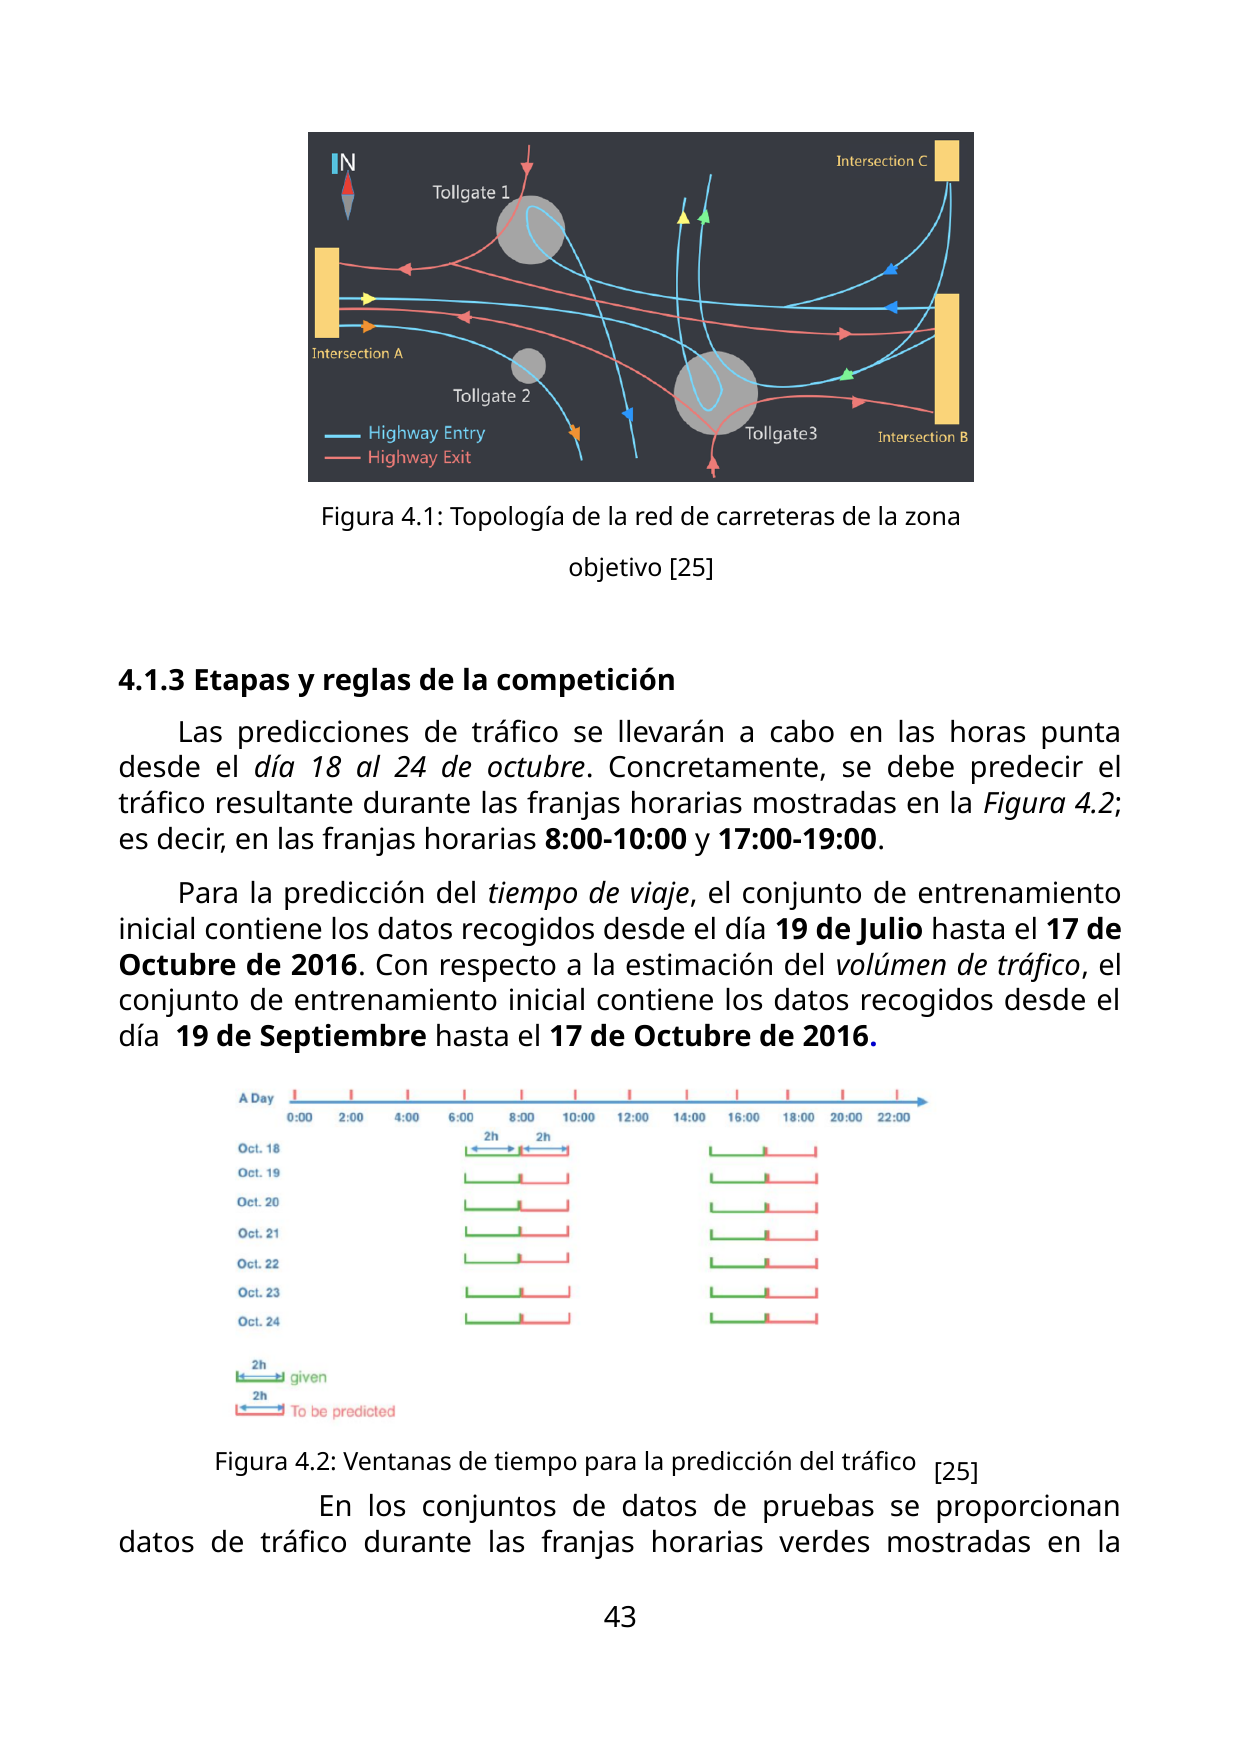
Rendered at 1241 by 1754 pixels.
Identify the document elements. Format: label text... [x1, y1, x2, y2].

subtitle Etapas y reglas de la competición [118, 659, 1122, 698]
text Las predicciones de tráfico se llevarán a cabo en las horas punta desde el día 18 al 24 de octubre. Concretamente, se debe predecir el tráfico resultante durante las franjas horarias mostradas en la Figura 4.2; es decir, en las franjas horarias 8:00-10:00 y 17:00-19:00. [118, 711, 1122, 858]
text Figura 4.2: Ventanas de tiempo para la predicción del tráfico [204, 1109, 933, 1477]
text Figura 4.1: Topología de la red de carreteras de la zona objetivo [25] [308, 482, 974, 584]
picture [308, 132, 974, 482]
text [25] En los conjuntos de datos de pruebas se proporcionan datos de tráfico durante las franjas horarias verdes mostradas en la Figura 4.2. Esta información se puede utilizar como un indicador de tráfico en las próximas dos horas, que es lo que se va a proceder a predecir. En este aspecto, los concursantes no están restringidos a usar sólo los datos anteriores de las 2 horas antes de los intervalos de tiempo a estimar. No obstante, cada predicción está restringida a usar sólo los datos de tráfico anteriores a la ventana de tiempo predicha. [118, 1449, 1122, 1561]
text Para la predicción del tiempo de viaje, el conjunto de entrenamiento inicial contiene los datos recogidos desde el día 19 de Julio hasta el 17 de Octubre de 2016. Con respecto a la estimación del volúmen de tráfico, el conjunto de entrenamiento inicial contiene los datos recogidos desde el día 19 de Septiembre hasta el 17 de Octubre de 2016. [118, 872, 1122, 1055]
picture [215, 1070, 945, 1427]
